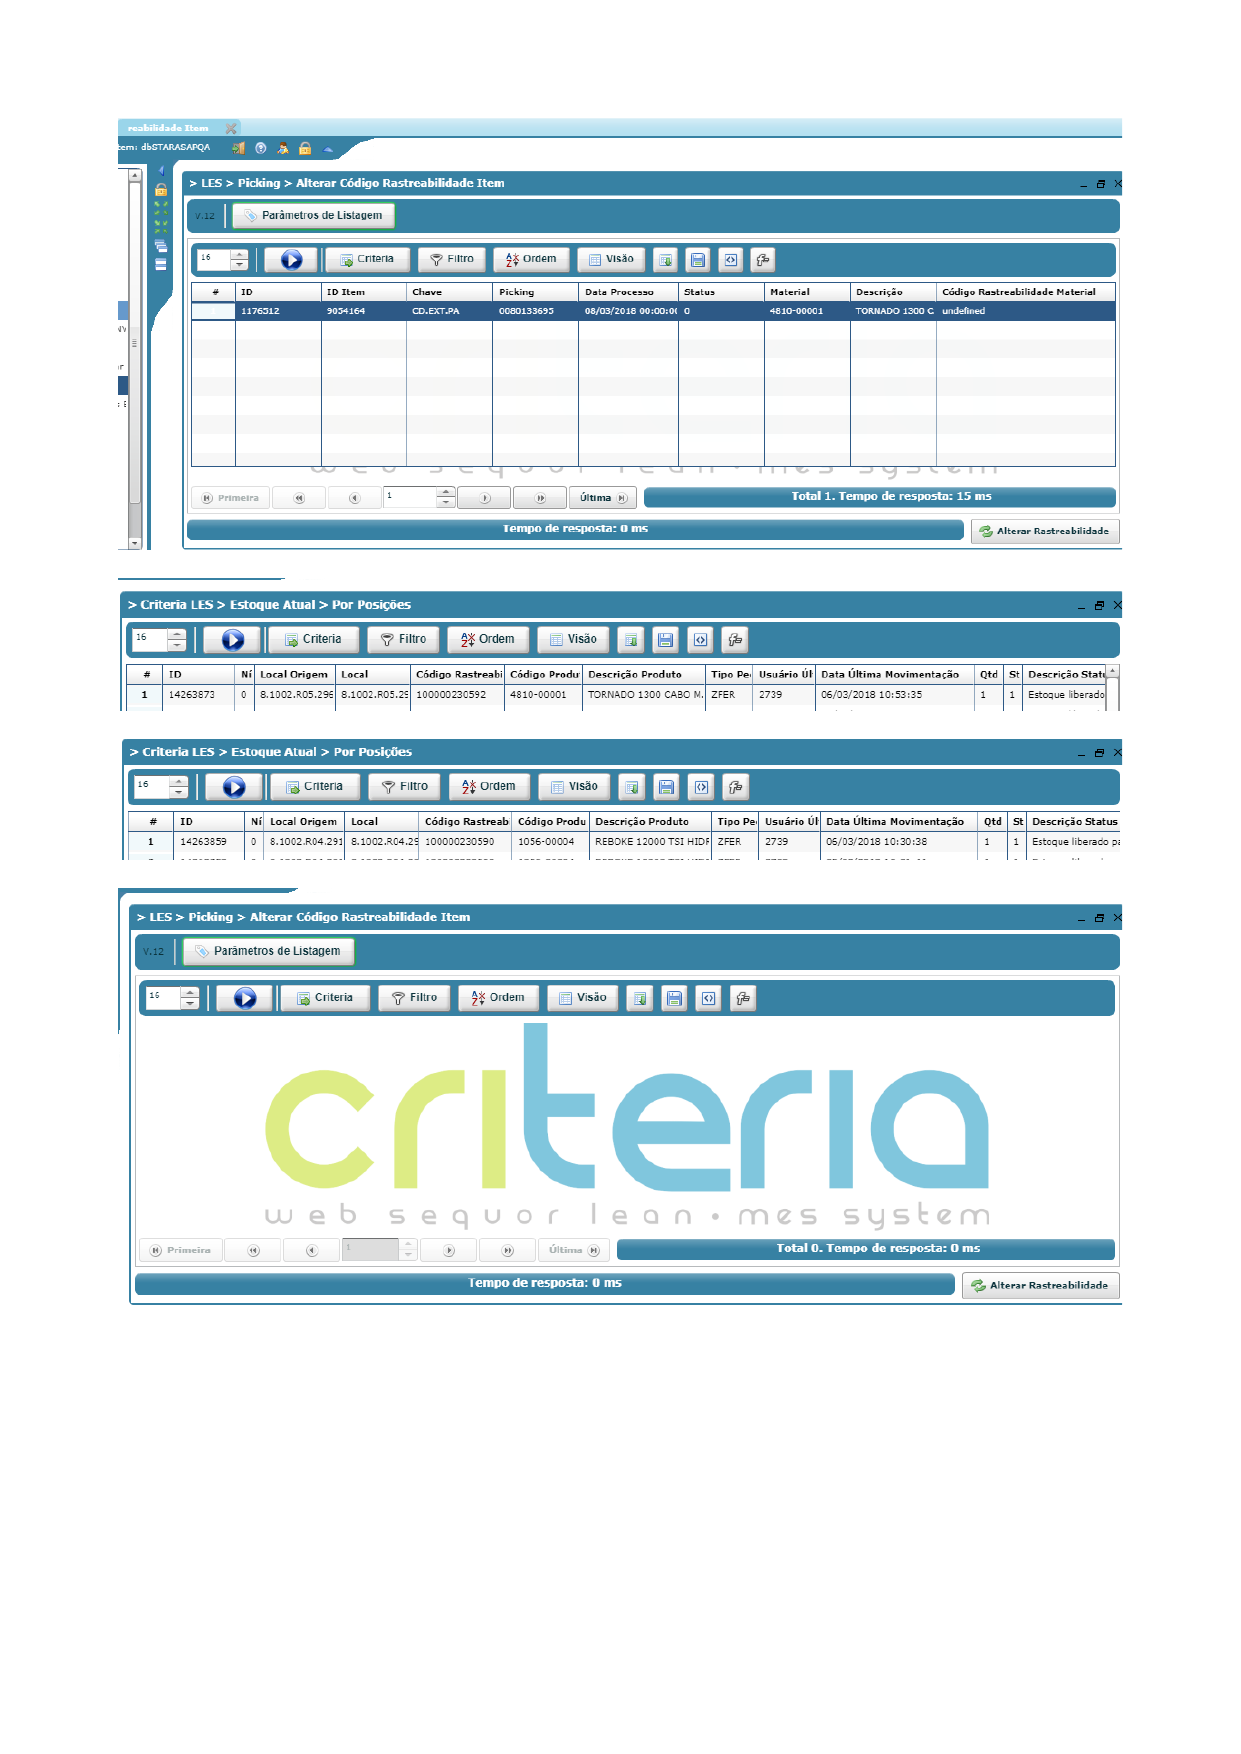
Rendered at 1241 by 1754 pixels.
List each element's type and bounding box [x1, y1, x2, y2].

picture [118, 578, 1123, 711]
picture [118, 739, 1123, 860]
picture [118, 888, 1123, 1308]
picture [118, 118, 1123, 550]
